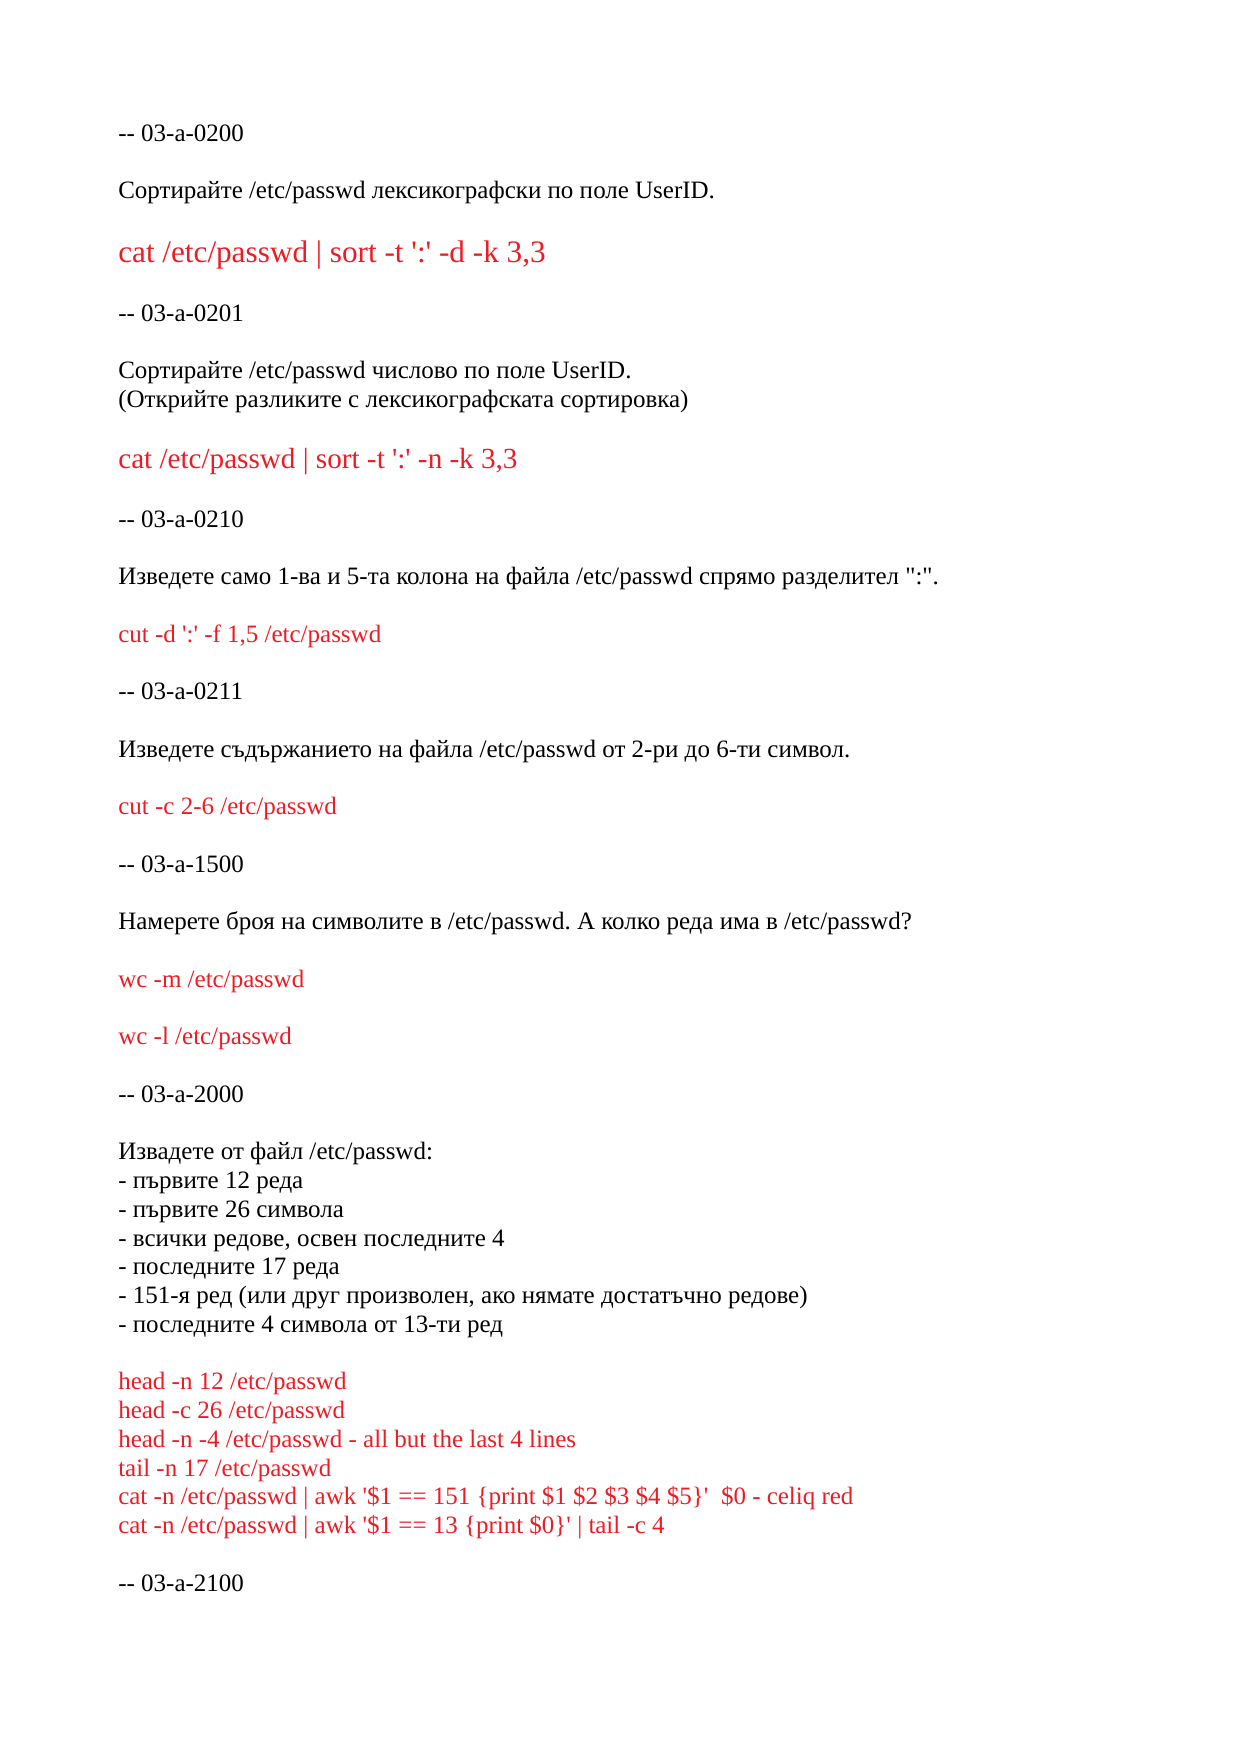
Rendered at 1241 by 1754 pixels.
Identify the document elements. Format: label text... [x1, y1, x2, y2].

text -- 03-a-0201 [118, 298, 1122, 327]
text (Открийте разликите с лексикографската сортировка) [118, 384, 1122, 413]
text wc -m /etc/passwd [118, 964, 1122, 993]
text -- 03-a-0200 [118, 118, 1122, 147]
text -- 03-a-0210 [118, 504, 1122, 533]
text wc -l /etc/passwd [118, 1021, 1122, 1050]
text - всички редове, освен последните 4 [118, 1223, 1122, 1251]
text head -n 12 /etc/passwd [118, 1366, 1122, 1395]
text Изведете само 1-ва и 5-та колона на файла /etc/passwd спрямо разделител ":". [118, 561, 1122, 590]
text cat -n /etc/passwd | awk '$1 == 151 {print $1 $2 $3 $4 $5}' $0 - celiq red [118, 1481, 1122, 1510]
text tail -n 17 /etc/passwd [118, 1453, 1122, 1481]
text Намерете броя на символите в /etc/passwd. А колко реда има в /etc/passwd? [118, 906, 1122, 935]
text head -c 26 /etc/passwd [118, 1395, 1122, 1424]
text Изведете съдържанието на файла /etc/passwd от 2-ри до 6-ти символ. [118, 734, 1122, 763]
text -- 03-a-0211 [118, 676, 1122, 705]
text cat /etc/passwd | sort -t ':' -d -k 3,3 [118, 233, 1122, 269]
text cat -n /etc/passwd | awk '$1 == 13 {print $0}' | tail -c 4 [118, 1510, 1122, 1539]
text -- 03-a-2100 [118, 1568, 1122, 1596]
text - първите 12 реда [118, 1165, 1122, 1194]
text - 151-я ред (или друг произволен, ако нямате достатъчно редове) [118, 1280, 1122, 1309]
text head -n -4 /etc/passwd - all but the last 4 lines [118, 1424, 1122, 1453]
text cut -d ':' -f 1,5 /etc/passwd [118, 619, 1122, 648]
text - първите 26 символа [118, 1194, 1122, 1223]
text -- 03-a-1500 [118, 849, 1122, 878]
text Сортирайте /etc/passwd числово по поле UserID. [118, 355, 1122, 384]
text - последните 17 реда [118, 1251, 1122, 1280]
text Извадете от файл /etc/passwd: [118, 1136, 1122, 1165]
text -- 03-a-2000 [118, 1079, 1122, 1108]
text Сортирайте /etc/passwd лексикографски по поле UserID. [118, 176, 1122, 204]
text - последните 4 символа от 13-ти ред [118, 1309, 1122, 1338]
text cat /etc/passwd | sort -t ':' -n -k 3,3 [118, 442, 1122, 475]
text cut -c 2-6 /etc/passwd [118, 791, 1122, 820]
